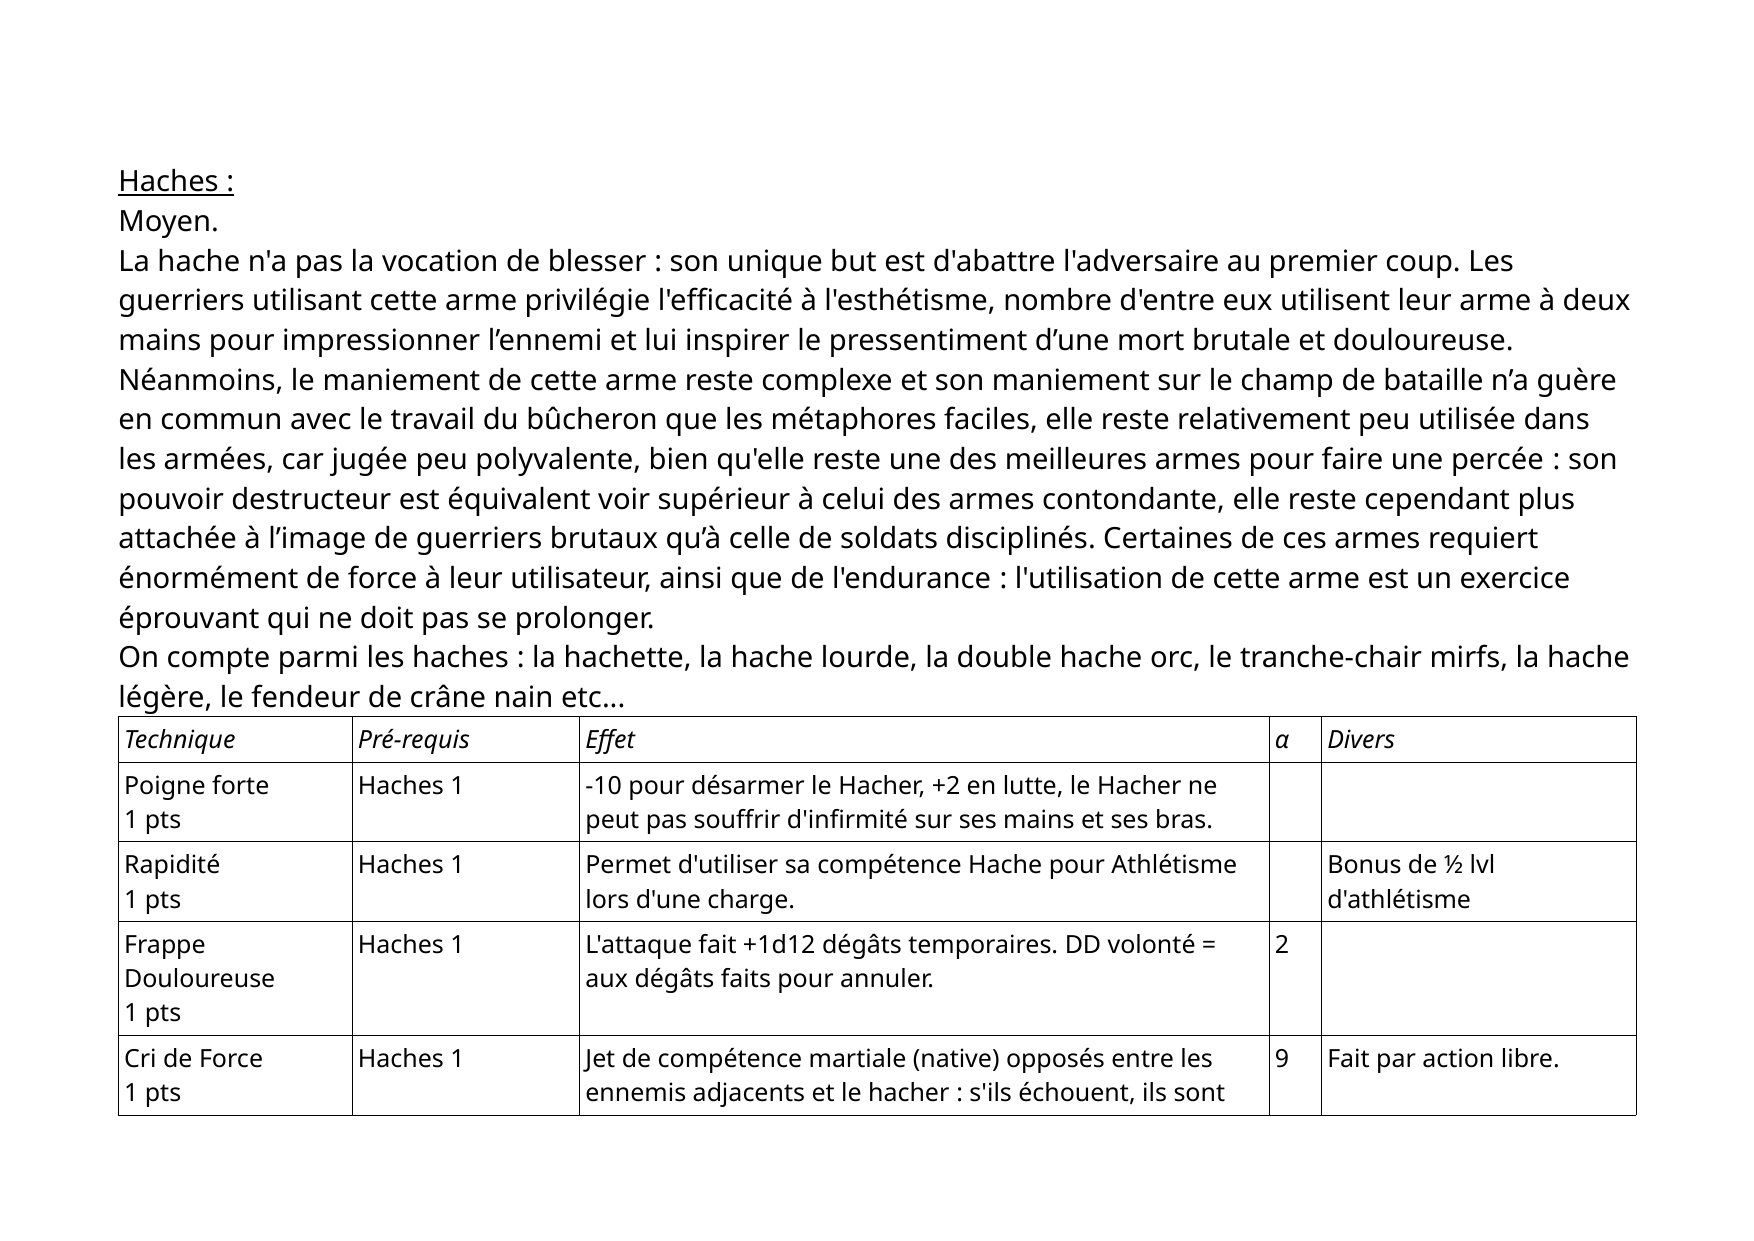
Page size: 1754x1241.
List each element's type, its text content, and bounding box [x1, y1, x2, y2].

table_cell Haches 1 [353, 763, 579, 841]
table_cell Rapidité 1 pts [119, 842, 352, 921]
subtitle Haches : [118, 160, 1636, 200]
table_cell Haches 1 [353, 842, 579, 921]
table_cell 9 [1270, 1036, 1321, 1114]
table_cell 2 [1270, 922, 1321, 1035]
table_header Divers [1322, 717, 1636, 762]
table_cell Bonus de ½ lvl d'athlétisme [1322, 842, 1636, 921]
table_cell Poigne forte 1 pts [119, 763, 352, 841]
table_cell Haches 1 [353, 922, 579, 1035]
table_cell -10 pour désarmer le Hacher, +2 en lutte, le Hacher ne peut pas souffrir d'infirmité sur ses mains et ses bras. [580, 763, 1269, 841]
text On compte parmi les haches : la hachette, la hache lourde, la double hache orc, le tranche-chair mirfs, la hache légère, le fendeur de crâne nain etc... [118, 637, 1636, 716]
table_cell Frappe Douloureuse 1 pts [119, 922, 352, 1035]
table_cell [1270, 842, 1321, 921]
table_cell Cri de Force 1 pts [119, 1036, 352, 1114]
text La hache n'a pas la vocation de blesser : son unique but est d'abattre l'adversaire au premier coup. Les guerriers utilisant cette arme privilégie l'efficacité à l'esthétisme, nombre d'entre eux utilisent leur arme à deux mains pour impressionner l’ennemi et lui inspirer le pressentiment d’une mort brutale et douloureuse. Néanmoins, le maniement de cette arme reste complexe et son maniement sur le champ de bataille n’a guère en commun avec le travail du bûcheron que les métaphores faciles, elle reste relativement peu utilisée dans les armées, car jugée peu polyvalente, bien qu'elle reste une des meilleures armes pour faire une percée : son pouvoir destructeur est équivalent voir supérieur à celui des armes contondante, elle reste cependant plus attachée à l’image de guerriers brutaux qu’à celle de soldats disciplinés. Certaines de ces armes requiert énormément de force à leur utilisateur, ainsi que de l'endurance : l'utilisation de cette arme est un exercice éprouvant qui ne doit pas se prolonger. [118, 240, 1636, 637]
table_cell L'attaque fait +1d12 dégâts temporaires. DD volonté = aux dégâts faits pour annuler. [580, 922, 1269, 1035]
table_header Pré-requis [353, 717, 579, 762]
table_header Technique [119, 717, 352, 762]
text Moyen. [118, 200, 1636, 240]
table_cell Jet de compétence martiale (native) opposés entre les ennemis adjacents et le hacher : s'ils échouent, ils sont [580, 1036, 1269, 1114]
table_cell Fait par action libre. [1322, 1036, 1636, 1114]
table_header Effet [580, 717, 1269, 762]
table_header α [1270, 717, 1321, 762]
table_cell [1322, 763, 1636, 841]
table_cell Haches 1 [353, 1036, 579, 1114]
table_cell [1322, 922, 1636, 1035]
table_cell Permet d'utiliser sa compétence Hache pour Athlétisme lors d'une charge. [580, 842, 1269, 921]
table_cell [1270, 763, 1321, 841]
